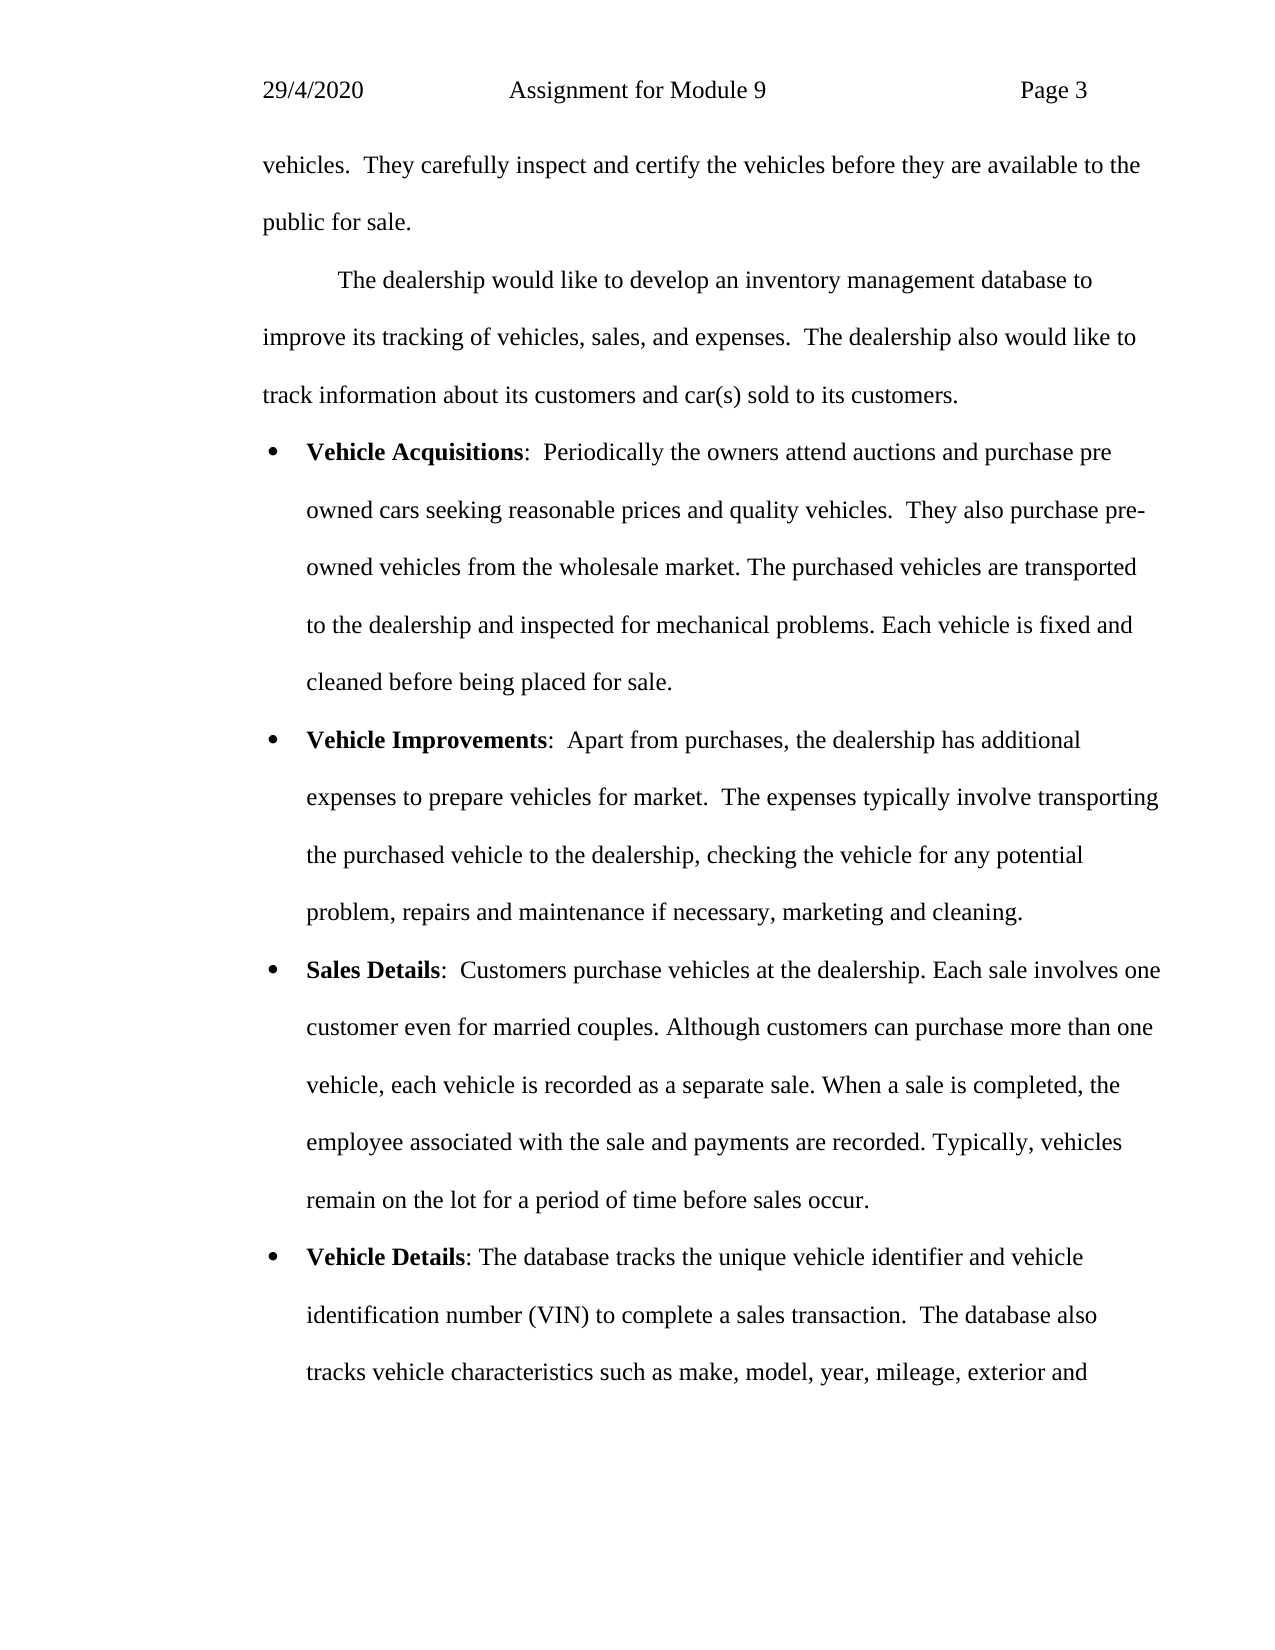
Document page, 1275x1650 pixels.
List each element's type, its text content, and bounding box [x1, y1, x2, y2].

list Vehicle Details: The database tracks the unique vehicle identifier and vehicle identification number (VIN) to complete a sales transaction. The database also tracks vehicle characteristics such as make, model, year, mileage, exterior and [269, 1242, 1162, 1386]
list Vehicle Improvements: Apart from purchases, the dealership has additional expenses to prepare vehicles for market. The expenses typically involve transporting the purchased vehicle to the dealership, checking the vehicle for any potential problem, repairs and maintenance if necessary, marketing and cleaning. [269, 725, 1162, 926]
text vehicles. They carefully inspect and certify the vehicles before they are available to the public for sale. [262, 150, 1162, 236]
text The dealership would like to develop an inventory management database to improve its tracking of vehicles, sales, and expenses. The dealership also would like to track information about its customers and car(s) sold to its customers. [262, 265, 1162, 409]
list Vehicle Acquisitions: Periodically the owners attend auctions and purchase pre owned cars seeking reasonable prices and quality vehicles. They also purchase pre-owned vehicles from the wholesale market. The purchased vehicles are transported to the dealership and inspected for mechanical problems. Each vehicle is fixed and cleaned before being placed for sale. [269, 437, 1162, 696]
list Sales Details: Customers purchase vehicles at the dealership. Each sale involves one customer even for married couples. Although customers can purchase more than one vehicle, each vehicle is recorded as a separate sale. When a sale is completed, the employee associated with the sale and payments are recorded. Typically, vehicles remain on the lot for a period of time before sales occur. [269, 955, 1162, 1214]
